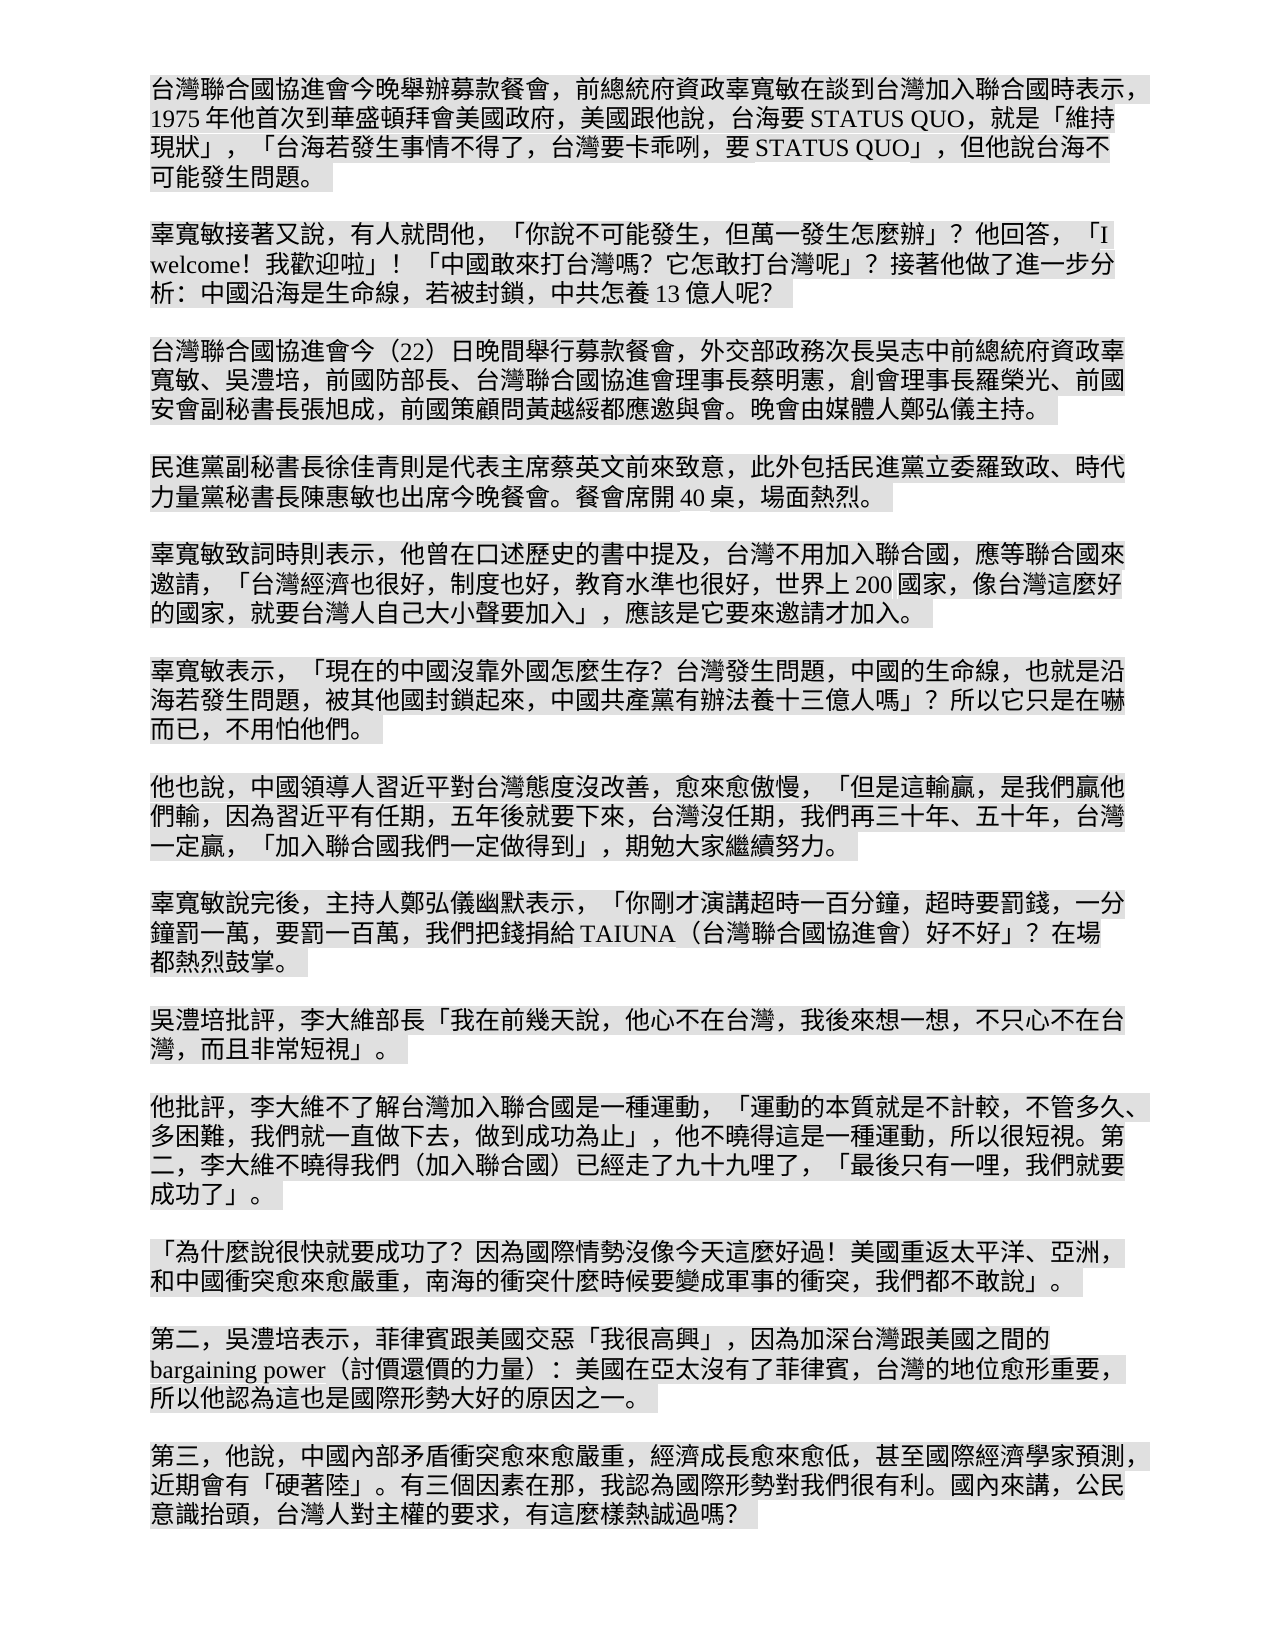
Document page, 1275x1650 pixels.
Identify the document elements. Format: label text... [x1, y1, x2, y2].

text 王崑義老師這篇短文寫得不錯，但作者在網站上註明不得轉載，所以有興趣的就自己看吧： http://blog.udn.com/blackjack/79741469 真難想像，難道真會有人相信島內這些整天喊打喊殺的 "所謂" 台獨人士這麼勇敢？既然有這麼多勇士，為什麼不趕緊成立一支台獨義勇軍保衛台灣呢？或是報效台獨黨國，直接派遣這些勇士們前往大陸匪區從事游擊戰啊。 底下有幾位是大大大富豪，非常有錢。過去恐怖年代從沒見過他們如此勇敢，現在台獨變成島內主流了，卻一個個張牙舞爪。大家有時不妨聽聽他們整天講些什麼鬼話。講鬼話不希奇，希奇的是，為什麼會有那麼多人信？我常看市面上各種詐騙集團的鬼話，也常有此一納悶，這麼蠢的鳥話，竟然也能騙出億萬錢財，騙出一片江山。人的智能真是沒有下限。 比方說什麼宇宙能量水，對著水念念符咒，讓它吸收九大行星精華，喝了就能百毒不侵。售價很便宜，一瓶才一百塊美金而已。這樣也有人信？市面上不是很多神棍嗎？看到美女來了，就說她印堂發黑，非消災解厄不可，否則全家得死光光。怎麼消災解厄呢？很簡單，讓神棍用他的小鳥來幫妳深入解毒。收費很便宜，事關幾條人命，才收你一次五十萬而已。他媽的，這樣居然也有人信，而且接受神棍的小鳥排毒還得排隊掛號呢。 二十多年前，曾經有個年輕女生因為恐慌症發作送來急診，我開了一些抗憂鬱的藥給她，叫她務必回診持續服藥一陣子，才比較不會復發。結果她沒再出現。幾個月後，她來醫院探病，遇到我，問我認不認得她。我說認得。她說她聽人推薦一個隱身在廟宇的神醫，不是醫生，是個乩童，但能治百病。她說她正在接受 "神醫" 的 "治療"。 我問她怎麼治療。她說，"排毒"。怎麼排呢？她說，神醫指出她兩邊乳房裏頭全是毒素，必須趕緊排掉，否則會罹患癌症，靠西醫沒用，只有神醫才能救她免於罹患絕症。 我問她，神醫說毒素應該怎麼排呢？她很開心地說，神醫表示與她有緣，願意冒著自己也被毒素入侵的危險，願意用嘴巴幫她把毒素從兩邊乳頭吸出來。每星期要吸一次，可能要吸上七七四十九次，每次都得花上一筆錢 "供養" 這位神醫活佛。我聽了，立即感到腦袋一陣暈眩，無言以對。 政治詐騙集團差不多也是這樣，但是為害卻更大，傷害整個台灣兩千多萬人。 聽到這些混蛋說台獨還要再奮鬥三、五十年，我就很憂愁。讓這些人渣掌權個三、五年台灣都快垮了，還要再折磨三、五十年？！讓這些人渣吃喝個三、五十年後，整個台灣不就被吸乾抹淨成一堆白骨。不是說中國不敢打嗎？中共一打，馬上就會被我英勇國軍海陸空封鎖，13億中國人屆時全得餓死。如果這麼猛，馬上宣布獨立建國啊，幹嘛還要再繼續 "奮鬥" 三、五十年？這麼蠢到爆的騙術，居然也有人信，真不可思議。 陳真2017. 07. 29. ====================== 台海萬一發生問題怎辦？辜寬敏：I welcome！ 唐詩／台北報導 2016-10-22 台灣聯合國協進會今晚舉辦募款餐會，前總統府資政辜寬敏在談到台灣加入聯合國時表示，1975年他首次到華盛頓拜會美國政府，美國跟他說，台海要STATUS QUO，就是「維持現狀」，「台海若發生事情不得了，台灣要卡乖咧，要STATUS QUO」，但他說台海不可能發生問題。 辜寬敏接著又說，有人就問他，「你說不可能發生，但萬一發生怎麼辦」？他回答，「I welcome！我歡迎啦」！「中國敢來打台灣嗎？它怎敢打台灣呢」？接著他做了進一步分析：中國沿海是生命線，若被封鎖，中共怎養13億人呢？ 台灣聯合國協進會今（22）日晚間舉行募款餐會，外交部政務次長吳志中前總統府資政辜寬敏、吳澧培，前國防部長、台灣聯合國協進會理事長蔡明憲，創會理事長羅榮光、前國安會副秘書長張旭成，前國策顧問黃越綏都應邀與會。晚會由媒體人鄭弘儀主持。 民進黨副秘書長徐佳青則是代表主席蔡英文前來致意，此外包括民進黨立委羅致政、時代力量黨秘書長陳惠敏也出席今晚餐會。餐會席開40桌，場面熱烈。 辜寬敏致詞時則表示，他曾在口述歷史的書中提及，台灣不用加入聯合國，應等聯合國來邀請，「台灣經濟也很好，制度也好，教育水準也很好，世界上200國家，像台灣這麼好的國家，就要台灣人自己大小聲要加入」，應該是它要來邀請才加入。 辜寬敏表示，「現在的中國沒靠外國怎麼生存？台灣發生問題，中國的生命線，也就是沿海若發生問題，被其他國封鎖起來，中國共產黨有辦法養十三億人嗎」？所以它只是在嚇而已，不用怕他們。 他也說，中國領導人習近平對台灣態度沒改善，愈來愈傲慢，「但是這輸贏，是我們贏他們輸，因為習近平有任期，五年後就要下來，台灣沒任期，我們再三十年、五十年，台灣一定贏，「加入聯合國我們一定做得到」，期勉大家繼續努力。 辜寬敏說完後，主持人鄭弘儀幽默表示，「你剛才演講超時一百分鐘，超時要罰錢，一分鐘罰一萬，要罰一百萬，我們把錢捐給TAIUNA（台灣聯合國協進會）好不好」？在場都熱烈鼓掌。 吳澧培批評，李大維部長「我在前幾天說，他心不在台灣，我後來想一想，不只心不在台灣，而且非常短視」。 他批評，李大維不了解台灣加入聯合國是一種運動，「運動的本質就是不計較，不管多久、多困難，我們就一直做下去，做到成功為止」，他不曉得這是一種運動，所以很短視。第二，李大維不曉得我們（加入聯合國）已經走了九十九哩了，「最後只有一哩，我們就要成功了」。 「為什麼說很快就要成功了？因為國際情勢沒像今天這麼好過！美國重返太平洋、亞洲，和中國衝突愈來愈嚴重，南海的衝突什麼時候要變成軍事的衝突，我們都不敢說」。 第二，吳澧培表示，菲律賓跟美國交惡「我很高興」，因為加深台灣跟美國之間的bargaining power（討價還價的力量）：美國在亞太沒有了菲律賓，台灣的地位愈形重要，所以他認為這也是國際形勢大好的原因之一。 第三，他說，中國內部矛盾衝突愈來愈嚴重，經濟成長愈來愈低，甚至國際經濟學家預測，近期會有「硬著陸」。有三個因素在那，我認為國際形勢對我們很有利。國內來講，公民意識抬頭，台灣人對主權的要求，有這麼樣熱誠過嗎？ 「你曾經看過準大法官在立法院敢說，我不想唱國歌，這不是我要唱的國歌，這情形過去發生過嗎」？多少青年人站出來了，所謂『自然獨』，這些人為了保家衛國，很堅持本土意識，在在顯示內部力量也起來了，機會也來了，所以我們要加入聯合國愈來愈近了」，吳澧培說。 「雖然說是最後一哩路，但黎明之間很艱難的」，吳澧培強調，中國從外面打壓愈加嚴厲，國內反動勢力也在做垂死掙扎，「大家都知道，誰在做垂死的掙扎，我們一定要讓它從地球消失為止，好不好」？台下一片叫好。 [150, 75, 1125, 1558]
